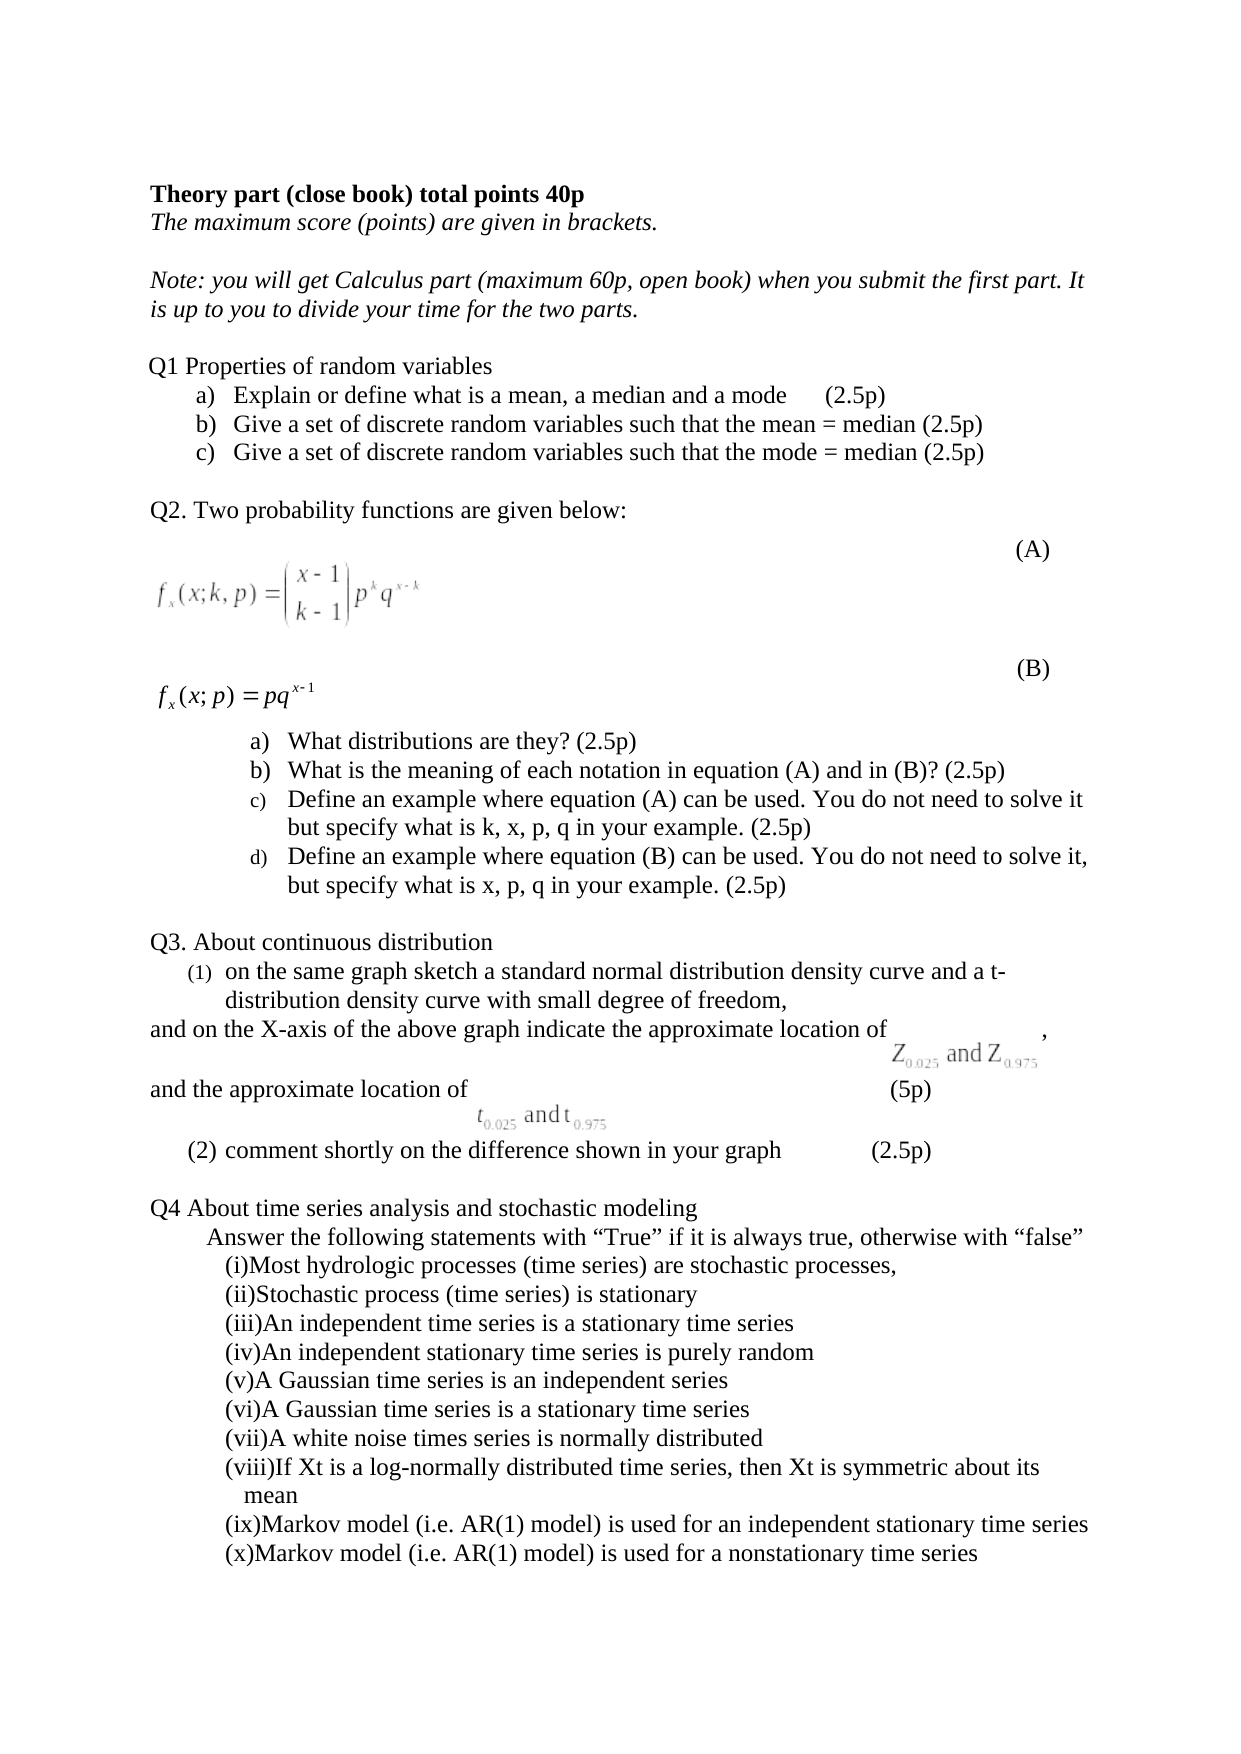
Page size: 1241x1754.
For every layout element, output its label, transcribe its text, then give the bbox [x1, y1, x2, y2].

list and on the X-axis of the above graph indicate the approximate location of, and the approximate location of (5p) [150, 1014, 1081, 1135]
list on the same graph sketch a standard normal distribution density curve and a t-distribution density curve with small degree of freedom, [187, 956, 1081, 1014]
text Answer the following statements with “True” if it is always true, otherwise with “false” [206, 1222, 1090, 1250]
list Most hydrologic processes (time series) are stochastic processes, [225, 1250, 1090, 1279]
list A white noise times series is normally distributed [225, 1423, 1090, 1452]
text (B) [150, 653, 1090, 716]
list Markov model (i.e. AR(1) model) is used for a nonstationary time series [225, 1538, 1090, 1567]
list What distributions are they? (2.5p) [250, 726, 1090, 755]
list Give a set of discrete random variables such that the mode = median (2.5p) [196, 437, 1090, 466]
list Give a set of discrete random variables such that the mean = median (2.5p) [196, 409, 1090, 437]
list If Xt is a log-normally distributed time series, then Xt is symmetric about its mean [225, 1452, 1090, 1509]
text Theory part (close book) total points 40p [150, 179, 1090, 207]
text Q2. Two probability functions are given below: [150, 495, 1090, 524]
list Markov model (i.e. AR(1) model) is used for an independent stationary time series [225, 1509, 1090, 1538]
text Q1 Properties of random variables [148, 351, 1090, 380]
text Q4 About time series analysis and stochastic modeling [150, 1193, 1090, 1222]
list A Gaussian time series is an independent series [225, 1365, 1090, 1394]
text Note: you will get Calculus part (maximum 60p, open book) when you submit the first part. It is up to you to divide your time for the two parts. [150, 265, 1090, 322]
text The maximum score (points) are given in brackets. [150, 207, 1090, 236]
list Define an example where equation (B) can be used. You do not need to solve it, but specify what is x, p, q in your example. (2.5p) [250, 841, 1090, 899]
list An independent stationary time series is purely random [225, 1337, 1090, 1365]
text (A) [150, 534, 1090, 632]
list What is the meaning of each notation in equation (A) and in (B)? (2.5p) [250, 755, 1090, 784]
list Stochastic process (time series) is stationary [225, 1279, 1090, 1308]
list Explain or define what is a mean, a median and a mode (2.5p) [196, 380, 1090, 409]
list comment shortly on the difference shown in your graph (2.5p) [187, 1135, 1081, 1164]
list An independent time series is a stationary time series [225, 1308, 1090, 1337]
list Define an example where equation (A) can be used. You do not need to solve it but specify what is k, x, p, q in your example. (2.5p) [250, 784, 1090, 841]
list A Gaussian time series is a stationary time series [225, 1394, 1090, 1423]
text Q3. About continuous distribution [150, 927, 1081, 956]
